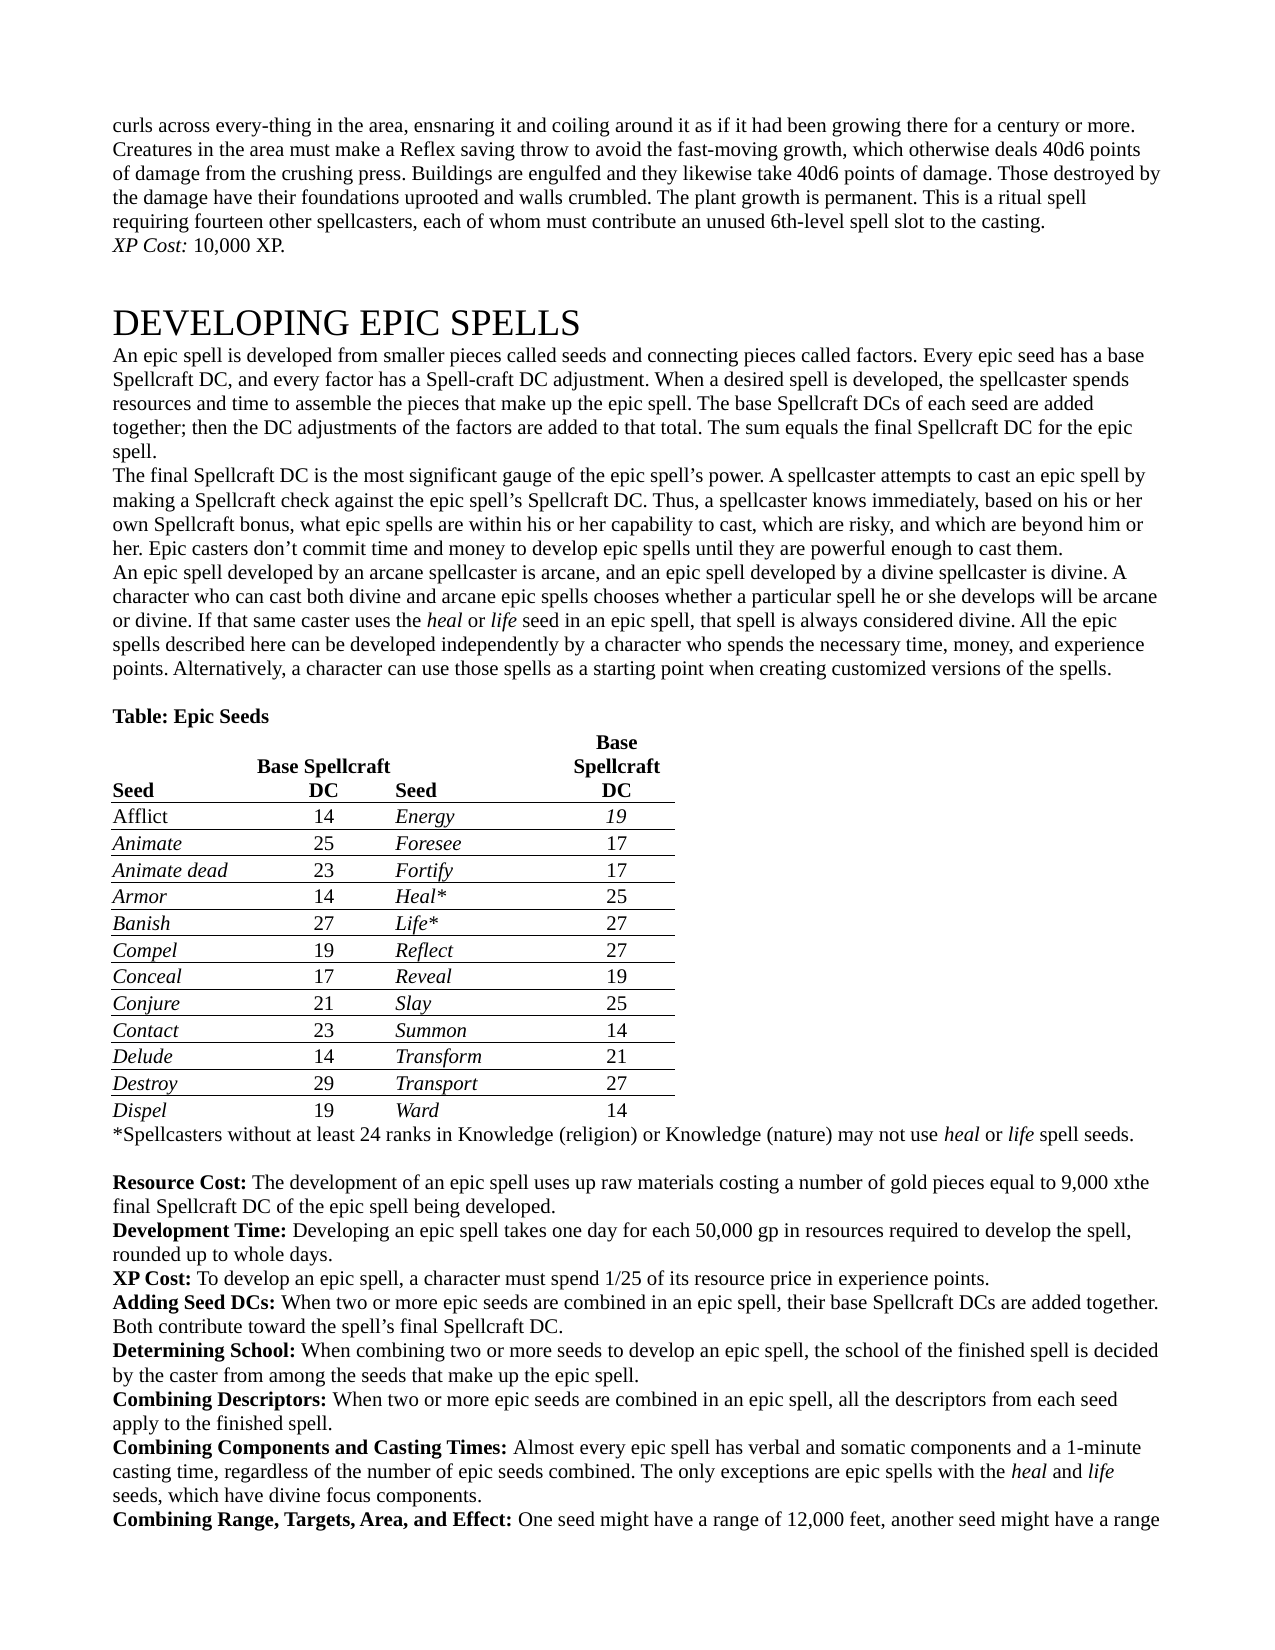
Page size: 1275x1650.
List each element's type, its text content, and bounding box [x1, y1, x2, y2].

table_cell Contact [111, 1016, 253, 1042]
subtitle DEVELOPING EPIC SPELLS [112, 300, 1162, 343]
table_cell Reflect [394, 936, 558, 962]
table_cell 19 [558, 803, 675, 828]
table_cell 19 [558, 963, 675, 988]
text Adding Seed DCs: When two or more epic seeds are combined in an epic spell, their base Spellcraft DCs are added together. Both contribute toward the spell’s final Spellcraft DC. [112, 1290, 1162, 1338]
table_cell Summon [394, 1016, 558, 1042]
table_cell Conceal [111, 963, 253, 988]
table_cell 17 [558, 830, 675, 855]
table_cell 25 [558, 883, 675, 908]
table_cell 17 [254, 963, 394, 988]
text Resource Cost: The development of an epic spell uses up raw materials costing a number of gold pieces equal to 9,000 xthe final Spellcraft DC of the epic spell being developed. [112, 1170, 1162, 1218]
table_cell 17 [558, 856, 675, 882]
table_cell 21 [558, 1043, 675, 1068]
table_cell 29 [254, 1070, 394, 1095]
table_cell 27 [558, 910, 675, 935]
table_cell Ward [394, 1096, 558, 1122]
text The final Spellcraft DC is the most significant gauge of the epic spell’s power. A spellcaster attempts to cast an epic spell by making a Spellcraft check against the epic spell’s Spellcraft DC. Thus, a spellcaster knows immediately, based on his or her own Spellcraft bonus, what epic spells are within his or her capability to cast, which are risky, and which are beyond him or her. Epic casters don’t commit time and money to develop epic spells until they are powerful enough to cast them. [112, 463, 1162, 560]
table_cell Animate [111, 830, 253, 855]
table_cell Banish [111, 910, 253, 935]
table_cell Fortify [394, 856, 558, 882]
table_cell Dispel [111, 1096, 253, 1122]
text Combining Components and Casting Times: Almost every epic spell has verbal and somatic components and a 1-minute casting time, regardless of the number of epic seeds combined. The only exceptions are epic spells with the heal and life seeds, which have divine focus components. [112, 1435, 1162, 1507]
table_cell 21 [254, 990, 394, 1015]
text Combining Range, Targets, Area, and Effect: One seed might have a range of 12,000 feet, another seed might have a range [112, 1507, 1162, 1531]
table_cell 14 [254, 883, 394, 908]
subtitle Table: Epic Seeds [112, 704, 1162, 728]
text curls across every-thing in the area, ensnaring it and coiling around it as if it had been growing there for a century or more. Creatures in the area must make a Reflex saving throw to avoid the fast-moving growth, which otherwise deals 40d6 points of damage from the crushing press. Buildings are engulfed and they likewise take 40d6 points of damage. Those destroyed by the damage have their foundations uprooted and walls crumbled. The plant growth is permanent. This is a ritual spell requiring fourteen other spellcasters, each of whom must contribute an unused 6th-level spell slot to the casting. [112, 112, 1162, 233]
table_cell Destroy [111, 1070, 253, 1095]
table_cell Reveal [394, 963, 558, 988]
table_header Seed [111, 728, 253, 802]
table_cell Heal* [394, 883, 558, 908]
text Combining Descriptors: When two or more epic seeds are combined in an epic spell, all the descriptors from each seed apply to the finished spell. [112, 1387, 1162, 1435]
table_cell Conjure [111, 990, 253, 1015]
table_cell Foresee [394, 830, 558, 855]
table_cell 14 [254, 1043, 394, 1068]
text Development Time: Developing an epic spell takes one day for each 50,000 gp in resources required to develop the spell, rounded up to whole days. [112, 1218, 1162, 1266]
table_header Seed [394, 728, 558, 802]
table_cell 14 [254, 803, 394, 828]
table_cell 27 [558, 936, 675, 962]
table_cell Transport [394, 1070, 558, 1095]
text Determining School: When combining two or more seeds to develop an epic spell, the school of the finished spell is decided by the caster from among the seeds that make up the epic spell. [112, 1338, 1162, 1387]
table_cell Armor [111, 883, 253, 908]
table_cell 27 [558, 1070, 675, 1095]
table_cell 19 [254, 936, 394, 962]
table_header Base Spellcraft DC [558, 728, 675, 802]
table_cell Life* [394, 910, 558, 935]
table_header Base Spellcraft DC [254, 728, 394, 802]
table_cell Afflict [111, 803, 253, 828]
table_cell Energy [394, 803, 558, 828]
table_cell 27 [254, 910, 394, 935]
text XP Cost: 10,000 XP. [112, 233, 1162, 257]
table_cell 19 [254, 1096, 394, 1122]
text An epic spell is developed from smaller pieces called seeds and connecting pieces called factors. Every epic seed has a base Spellcraft DC, and every factor has a Spell-craft DC adjustment. When a desired spell is developed, the spellcaster spends resources and time to assemble the pieces that make up the epic spell. The base Spellcraft DCs of each seed are added together; then the DC adjustments of the factors are added to that total. The sum equals the final Spellcraft DC for the epic spell. [112, 343, 1162, 463]
table_cell Animate dead [111, 856, 253, 882]
table_cell Slay [394, 990, 558, 1015]
table_cell Delude [111, 1043, 253, 1068]
table_cell 25 [254, 830, 394, 855]
table_cell 14 [558, 1096, 675, 1122]
text An epic spell developed by an arcane spellcaster is arcane, and an epic spell developed by a divine spellcaster is divine. A character who can cast both divine and arcane epic spells chooses whether a particular spell he or she develops will be arcane or divine. If that same caster uses the heal or life seed in an epic spell, that spell is always considered divine. All the epic spells described here can be developed independently by a character who spends the necessary time, money, and experience points. Alternatively, a character can use those spells as a starting point when creating customized versions of the spells. [112, 560, 1162, 680]
table_cell 23 [254, 1016, 394, 1042]
text *Spellcasters without at least 24 ranks in Knowledge (religion) or Knowledge (nature) may not use heal or life spell seeds. [112, 1122, 1162, 1146]
table_cell Compel [111, 936, 253, 962]
text XP Cost: To develop an epic spell, a character must spend 1/25 of its resource price in experience points. [112, 1266, 1162, 1290]
table_cell 23 [254, 856, 394, 882]
table_cell 14 [558, 1016, 675, 1042]
table_cell Transform [394, 1043, 558, 1068]
table_cell 25 [558, 990, 675, 1015]
